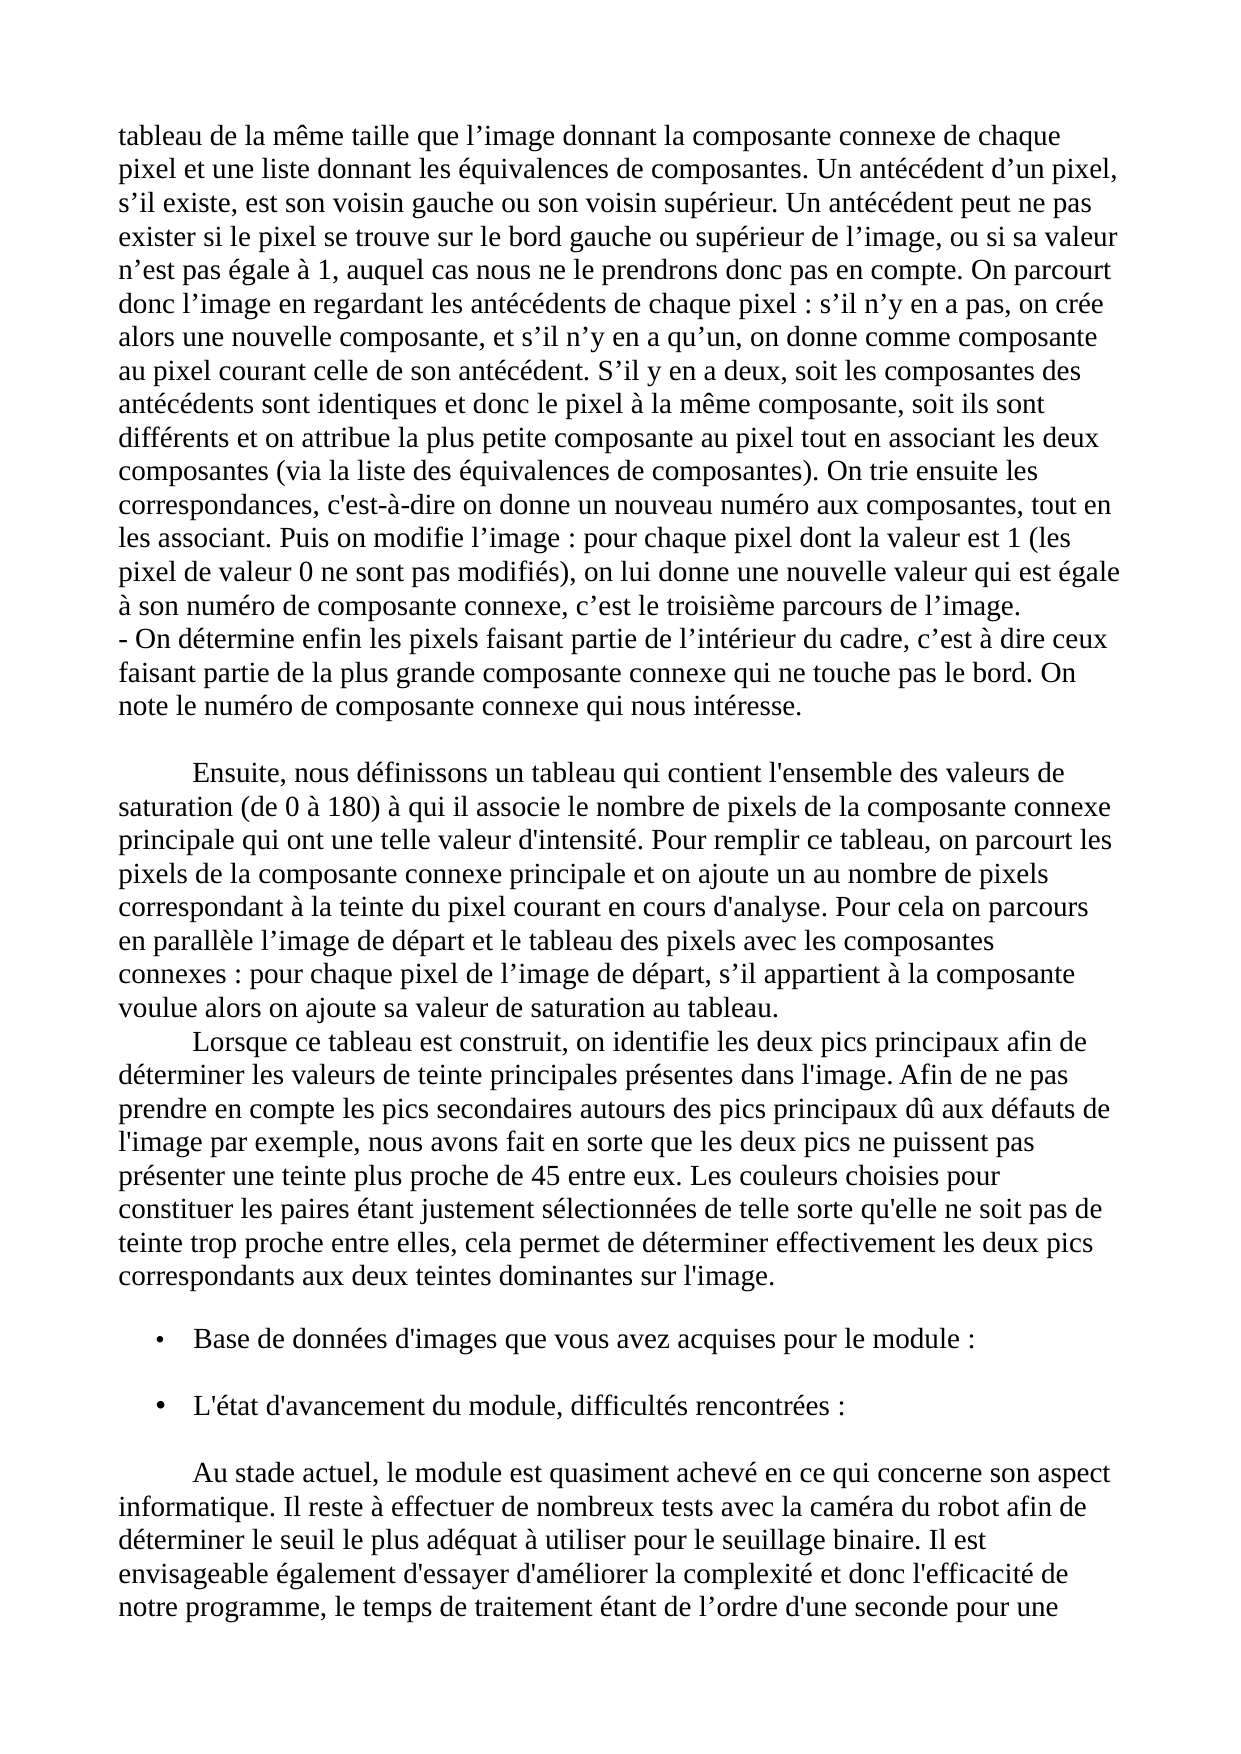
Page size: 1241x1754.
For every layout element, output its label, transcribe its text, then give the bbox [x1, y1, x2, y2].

text Lorsque ce tableau est construit, on identifie les deux pics principaux afin de déterminer les valeurs de teinte principales présentes dans l'image. Afin de ne pas prendre en compte les pics secondaires autours des pics principaux dû aux défauts de l'image par exemple, nous avons fait en sorte que les deux pics ne puissent pas présenter une teinte plus proche de 45 entre eux. Les couleurs choisies pour constituer les paires étant justement sélectionnées de telle sorte qu'elle ne soit pas de teinte trop proche entre elles, cela permet de déterminer effectivement les deux pics correspondants aux deux teintes dominantes sur l'image. [118, 1024, 1122, 1292]
text Au stade actuel, le module est quasiment achevé en ce qui concerne son aspect informatique. Il reste à effectuer de nombreux tests avec la caméra du robot afin de déterminer le seuil le plus adéquat à utiliser pour le seuillage binaire. Il est envisageable également d'essayer d'améliorer la complexité et donc l'efficacité de notre programme, le temps de traitement étant de l’ordre d'une seconde pour une [118, 1455, 1122, 1623]
list L'état d'avancement du module, difficultés rencontrées : [156, 1388, 1122, 1422]
text - On détermine enfin les pixels faisant partie de l’intérieur du cadre, c’est à dire ceux faisant partie de la plus grande composante connexe qui ne touche pas le bord. On note le numéro de composante connexe qui nous intéresse. [118, 621, 1122, 722]
text Ensuite, nous définissons un tableau qui contient l'ensemble des valeurs de saturation (de 0 à 180) à qui il associe le nombre de pixels de la composante connexe principale qui ont une telle valeur d'intensité. Pour remplir ce tableau, on parcourt les pixels de la composante connexe principale et on ajoute un au nombre de pixels correspondant à la teinte du pixel courant en cours d'analyse. Pour cela on parcours en parallèle l’image de départ et le tableau des pixels avec les composantes connexes : pour chaque pixel de l’image de départ, s’il appartient à la composante voulue alors on ajoute sa valeur de saturation au tableau. [118, 755, 1122, 1024]
text tableau de la même taille que l’image donnant la composante connexe de chaque pixel et une liste donnant les équivalences de composantes. Un antécédent d’un pixel, s’il existe, est son voisin gauche ou son voisin supérieur. Un antécédent peut ne pas exister si le pixel se trouve sur le bord gauche ou supérieur de l’image, ou si sa valeur n’est pas égale à 1, auquel cas nous ne le prendrons donc pas en compte. On parcourt donc l’image en regardant les antécédents de chaque pixel : s’il n’y en a pas, on crée alors une nouvelle composante, et s’il n’y en a qu’un, on donne comme composante au pixel courant celle de son antécédent. S’il y en a deux, soit les composantes des antécédents sont identiques et donc le pixel à la même composante, soit ils sont différents et on attribue la plus petite composante au pixel tout en associant les deux composantes (via la liste des équivalences de composantes). On trie ensuite les correspondances, c'est-à-dire on donne un nouveau numéro aux composantes, tout en les associant. Puis on modifie l’image : pour chaque pixel dont la valeur est 1 (les pixel de valeur 0 ne sont pas modifiés), on lui donne une nouvelle valeur qui est égale à son numéro de composante connexe, c’est le troisième parcours de l’image. [118, 118, 1122, 621]
list Base de données d'images que vous avez acquises pour le module : [156, 1321, 1122, 1354]
